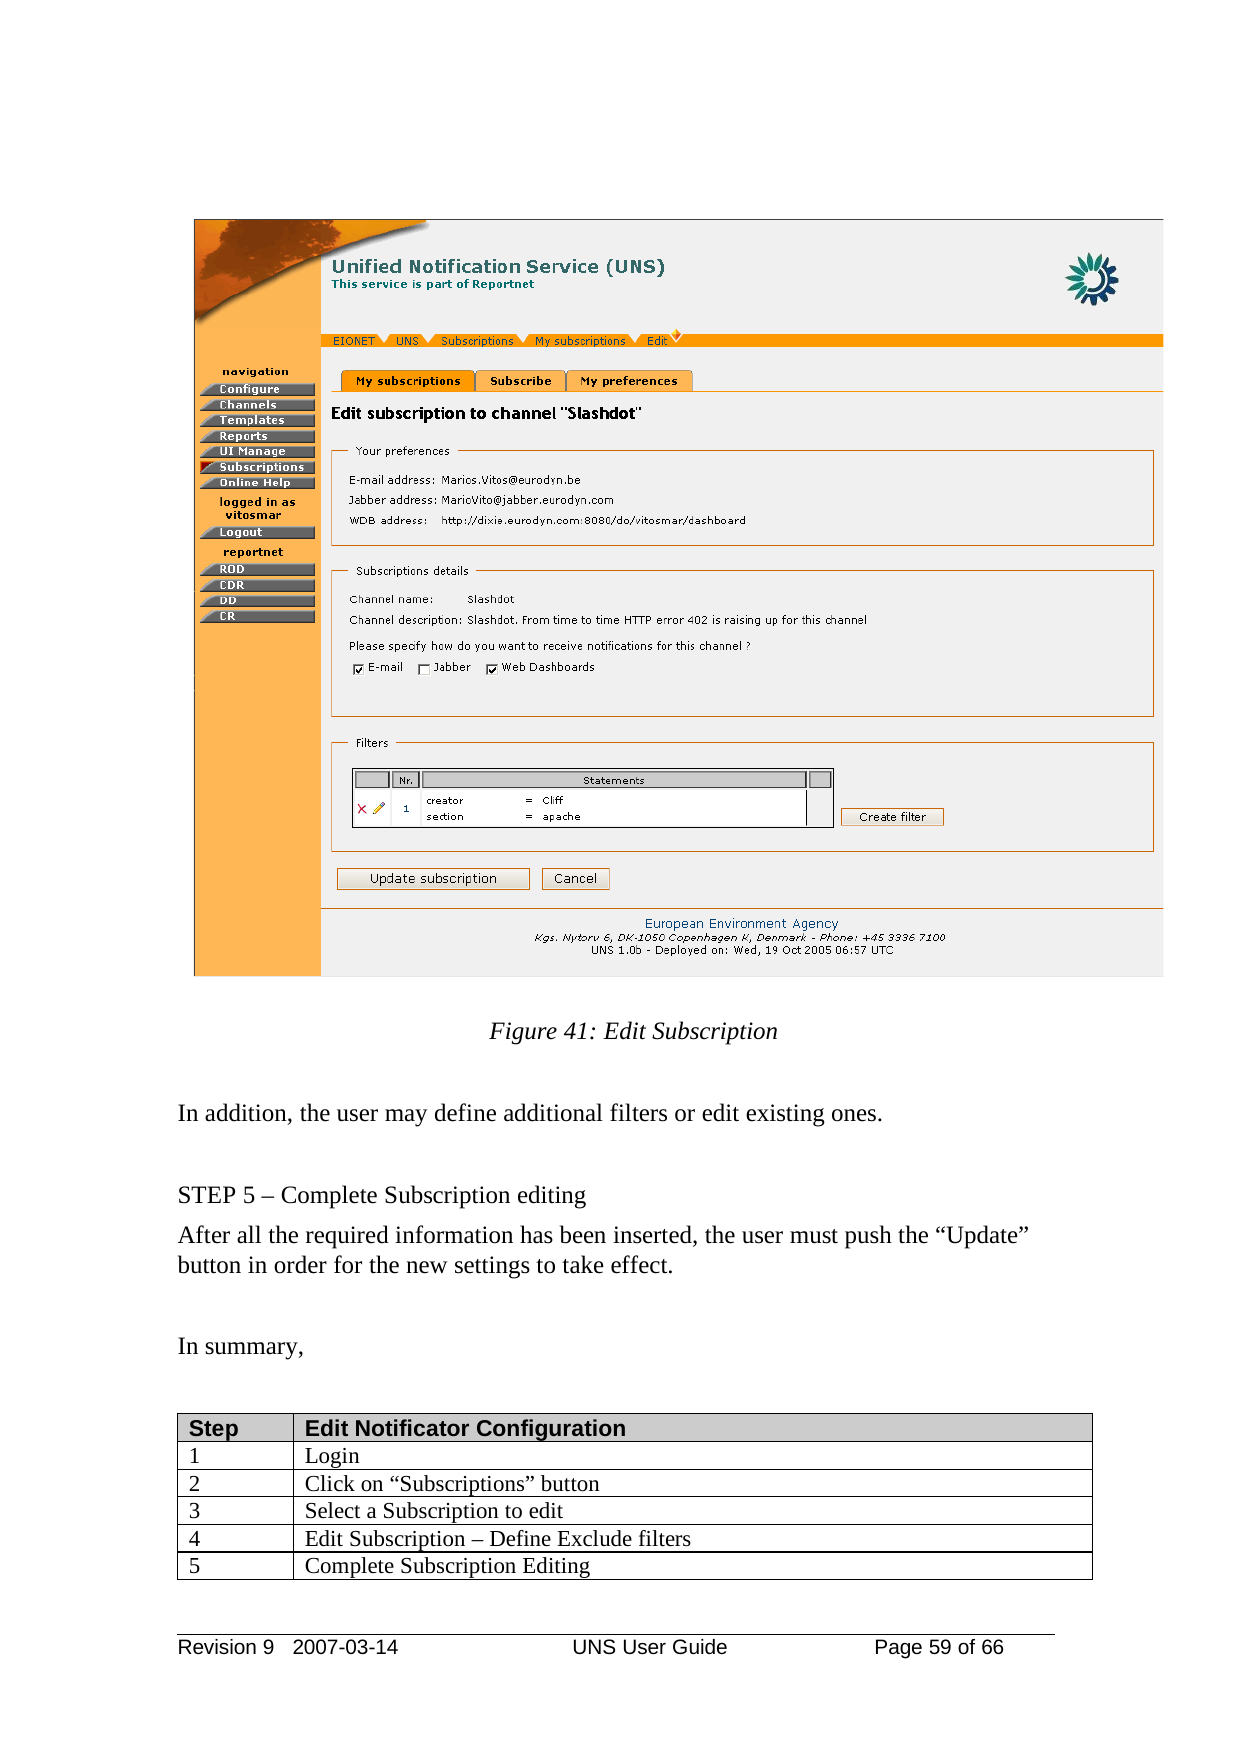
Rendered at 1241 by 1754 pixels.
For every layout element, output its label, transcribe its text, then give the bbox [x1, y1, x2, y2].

table_cell 3 [178, 1497, 293, 1524]
table_cell 5 [178, 1553, 293, 1579]
table_cell Edit Subscription – Define Exclude filters [294, 1525, 1092, 1551]
table_cell Click on “Subscriptions” button [294, 1470, 1092, 1496]
text In summary, [177, 1331, 1092, 1360]
table_header Step [178, 1414, 293, 1441]
table_header Edit Notificator Configuration [294, 1414, 1092, 1441]
table_cell 1 [178, 1442, 293, 1468]
picture [193, 219, 1164, 977]
text STEP 5 – Complete Subscription editing [177, 1179, 1092, 1209]
table_cell 4 [178, 1525, 293, 1551]
text In addition, the user may define additional filters or edit existing ones. [177, 1098, 1092, 1127]
table_cell Complete Subscription Editing [294, 1553, 1092, 1579]
table_cell 2 [178, 1470, 293, 1496]
text After all the required information has been inserted, the user must push the “Update” button in order for the new settings to take effect. [177, 1220, 1092, 1278]
text Figure 41: Edit Subscription [177, 1016, 1092, 1044]
table_cell Login [294, 1442, 1092, 1468]
table_cell Select a Subscription to edit [294, 1497, 1092, 1524]
